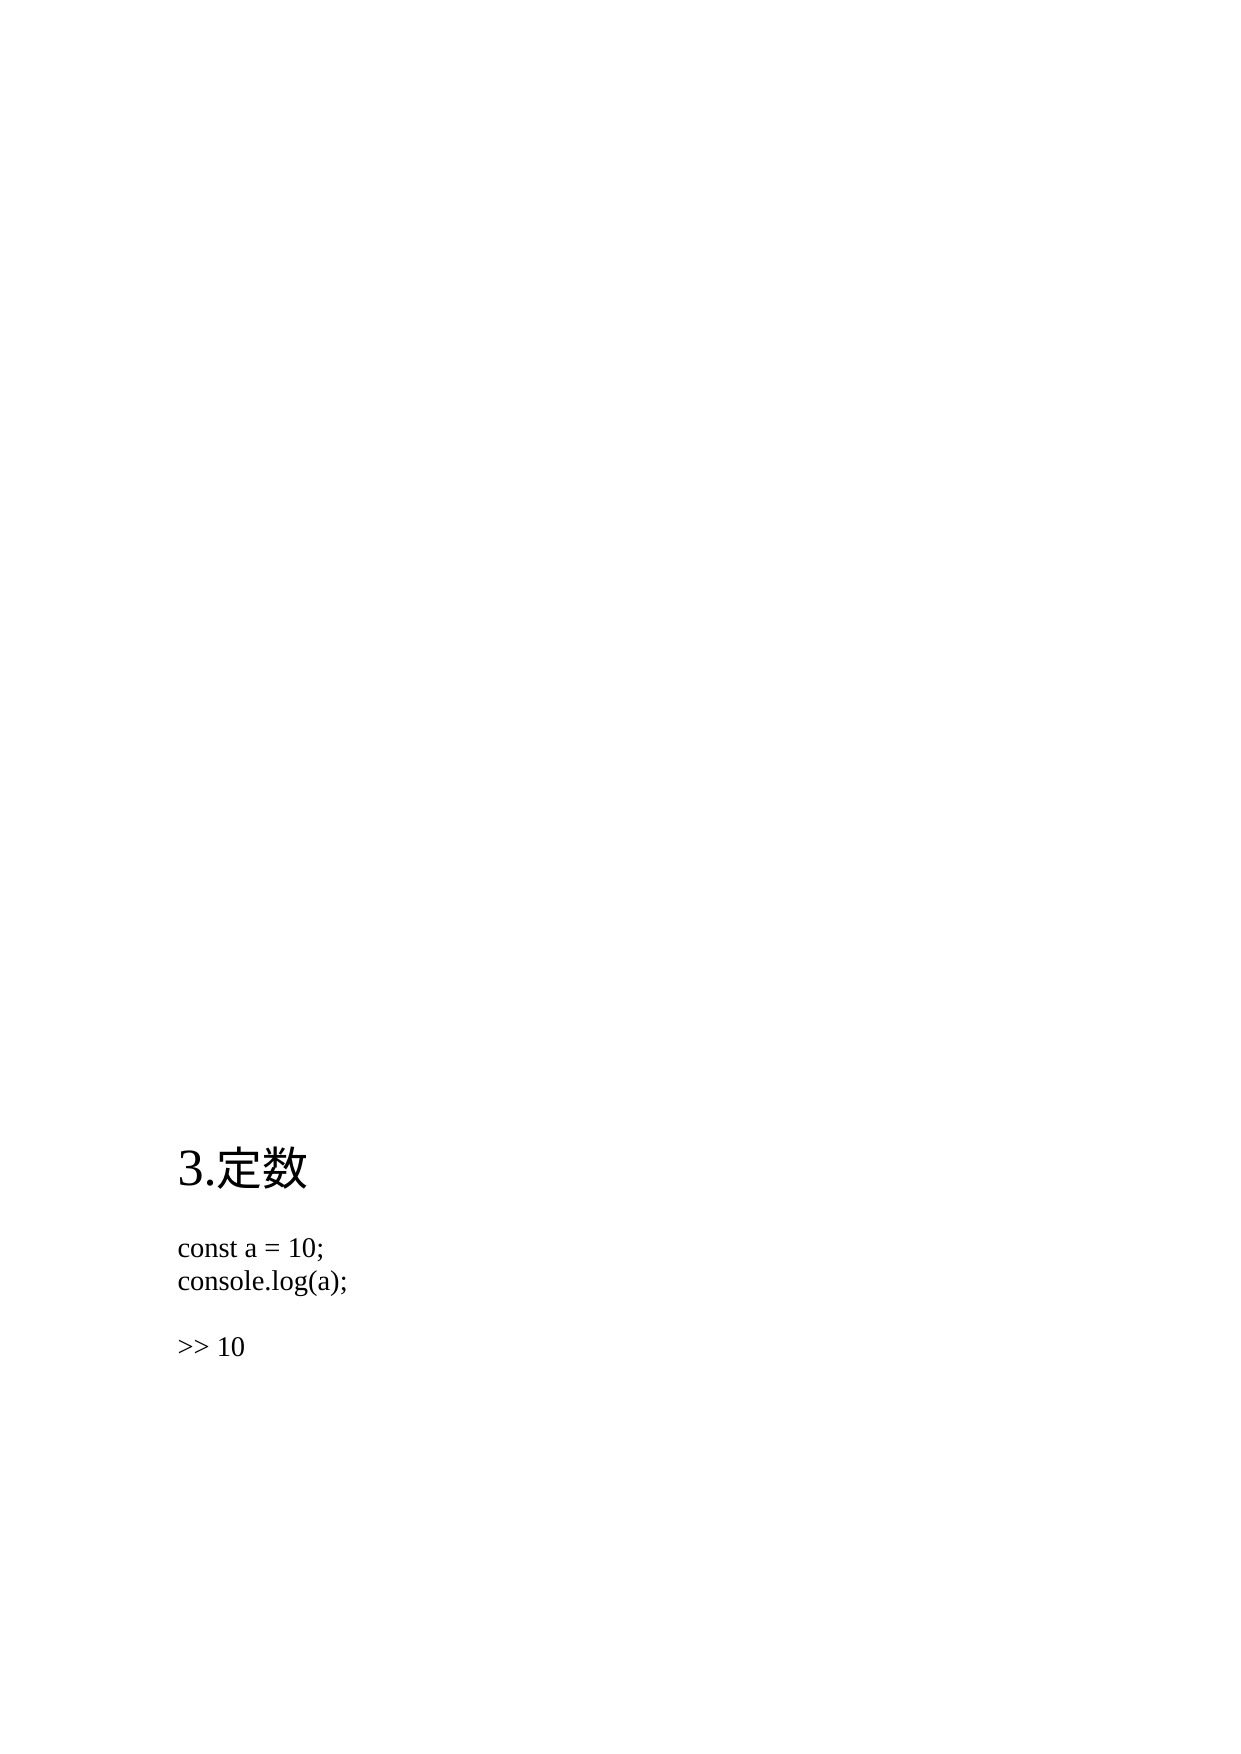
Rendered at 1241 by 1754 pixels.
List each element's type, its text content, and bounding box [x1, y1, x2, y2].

text 3.定数 [177, 1132, 1063, 1198]
text console.log(a); [177, 1264, 1063, 1297]
text >> 10 [177, 1330, 1063, 1363]
text const a = 10; [177, 1231, 1063, 1264]
